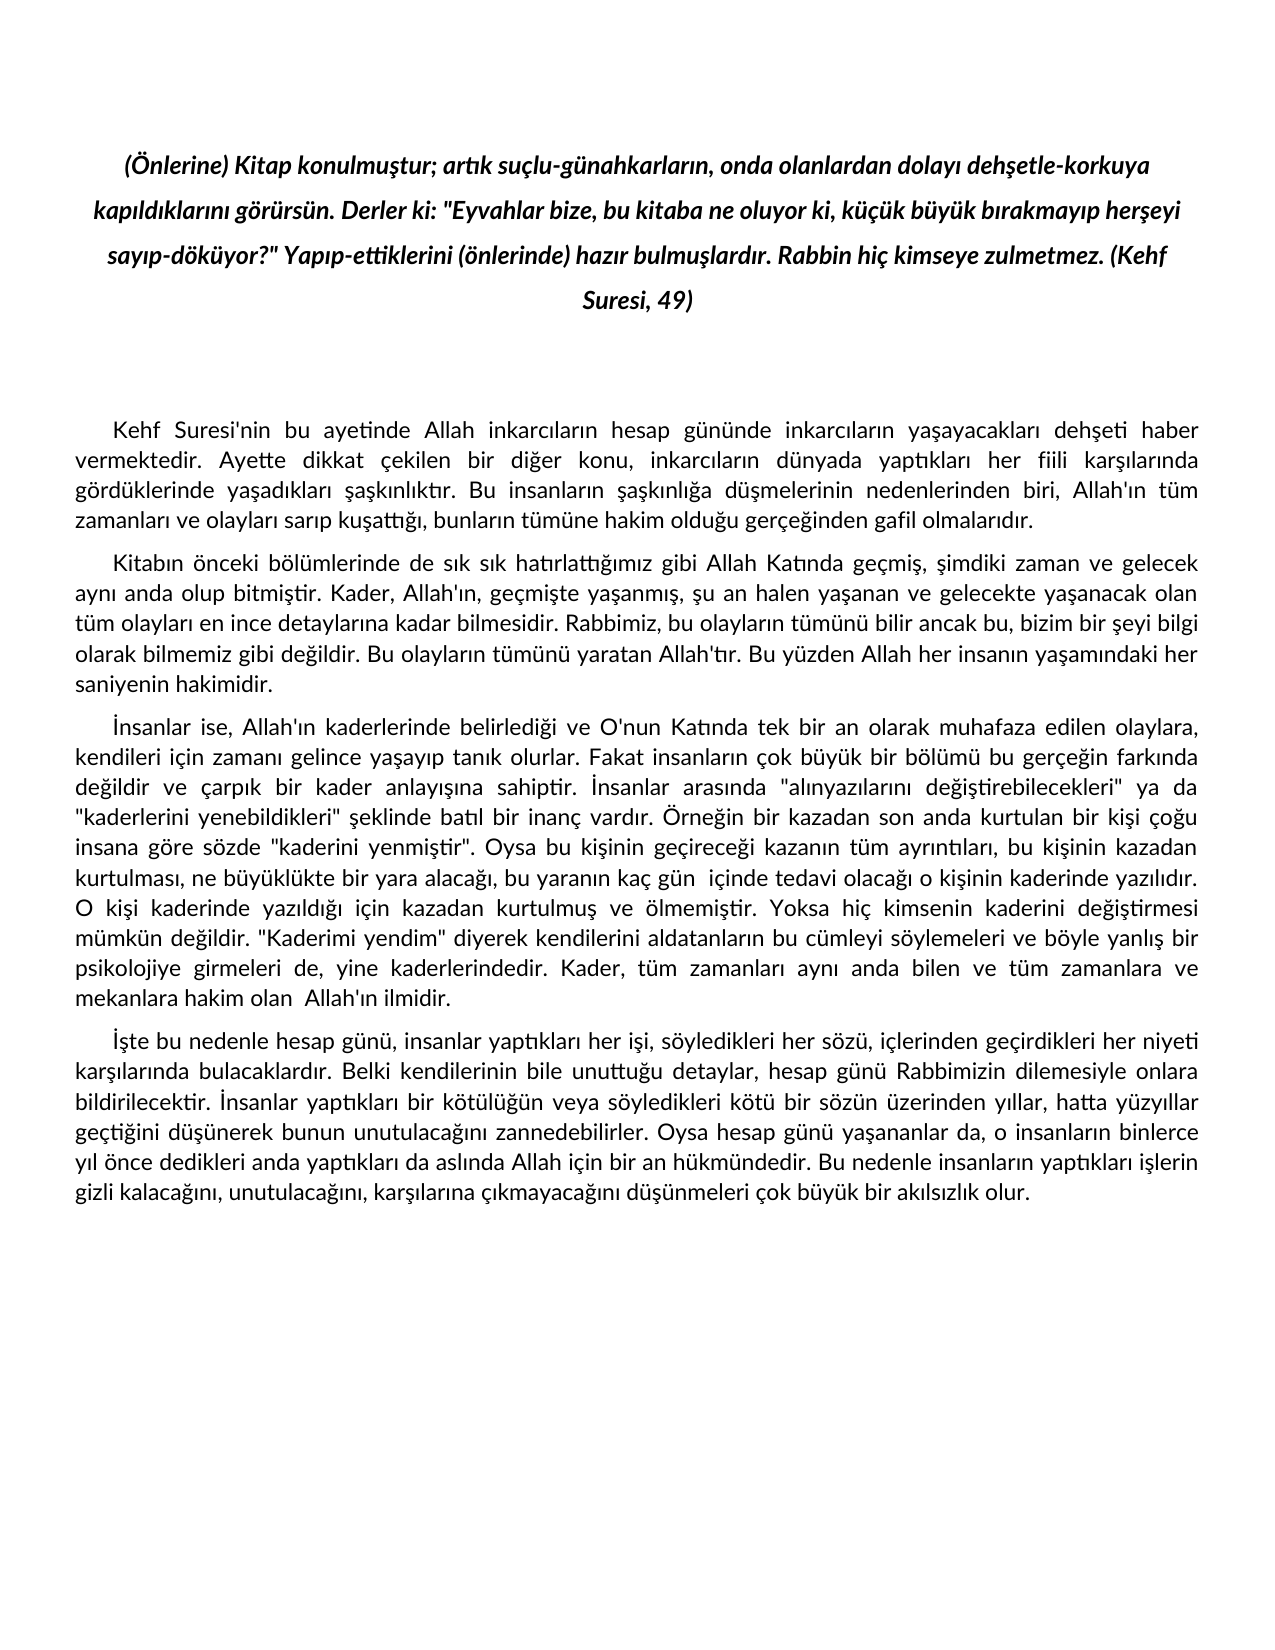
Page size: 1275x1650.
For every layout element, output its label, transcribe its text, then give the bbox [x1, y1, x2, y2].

text (Önlerine) Kitap konulmuştur; artık suçlu-günahkarların, onda olanlardan dolayı dehşetle-korkuya kapıldıklarını görürsün. Derler ki: "Eyvahlar bize, bu kitaba ne oluyor ki, küçük büyük bırakmayıp herşeyi sayıp-döküyor?" Yapıp-ettiklerini (önlerinde) hazır bulmuşlardır. Rabbin hiç kimseye zulmetmez. (Kehf Suresi, 49) [75, 150, 1200, 315]
text Kitabın önceki bölümlerinde de sık sık hatırlattığımız gibi Allah Katında geçmiş, şimdiki zaman ve gelecek aynı anda olup bitmiştir. Kader, Allah'ın, geçmişte yaşanmış, şu an halen yaşanan ve gelecekte yaşanacak olan tüm olayları en ince detaylarına kadar bilmesidir. Rabbimiz, bu olayların tümünü bilir ancak bu, bizim bir şeyi bilgi olarak bilmemiz gibi değildir. Bu olayların tümünü yaratan Allah'tır. Bu yüzden Allah her insanın yaşamındaki her saniyenin hakimidir. [75, 549, 1200, 697]
text Kehf Suresi'nin bu ayetinde Allah inkarcıların hesap gününde inkarcıların yaşayacakları dehşeti haber vermektedir. Ayette dikkat çekilen bir diğer konu, inkarcıların dünyada yaptıkları her fiili karşılarında gördüklerinde yaşadıkları şaşkınlıktır. Bu insanların şaşkınlığa düşmelerinin nedenlerinden biri, Allah'ın tüm zamanları ve olayları sarıp kuşattığı, bunların tümüne hakim olduğu gerçeğinden gafil olmalarıdır. [75, 415, 1200, 533]
text İnsanlar ise, Allah'ın kaderlerinde belirlediği ve O'nun Katında tek bir an olarak muhafaza edilen olaylara, kendileri için zamanı gelince yaşayıp tanık olurlar. Fakat insanların çok büyük bir bölümü bu gerçeğin farkında değildir ve çarpık bir kader anlayışına sahiptir. İnsanlar arasında "alınyazılarını değiştirebilecekleri" ya da "kaderlerini yenebildikleri" şeklinde batıl bir inanç vardır. Örneğin bir kazadan son anda kurtulan bir kişi çoğu insana göre sözde "kaderini yenmiştir". Oysa bu kişinin geçireceği kazanın tüm ayrıntıları, bu kişinin kazadan kurtulması, ne büyüklükte bir yara alacağı, bu yaranın kaç gün içinde tedavi olacağı o kişinin kaderinde yazılıdır. O kişi kaderinde yazıldığı için kazadan kurtulmuş ve ölmemiştir. Yoksa hiç kimsenin kaderini değiştirmesi mümkün değildir. "Kaderimi yendim" diyerek kendilerini aldatanların bu cümleyi söylemeleri ve böyle yanlış bir psikolojiye girmeleri de, yine kaderlerindedir. Kader, tüm zamanları aynı anda bilen ve tüm zamanlara ve mekanlara hakim olan Allah'ın ilmidir. [75, 712, 1200, 1012]
text İşte bu nedenle hesap günü, insanlar yaptıkları her işi, söyledikleri her sözü, içlerinden geçirdikleri her niyeti karşılarında bulacaklardır. Belki kendilerinin bile unuttuğu detaylar, hesap günü Rabbimizin dilemesiyle onlara bildirilecektir. İnsanlar yaptıkları bir kötülüğün veya söyledikleri kötü bir sözün üzerinden yıllar, hatta yüzyıllar geçtiğini düşünerek bunun unutulacağını zannedebilirler. Oysa hesap günü yaşananlar da, o insanların binlerce yıl önce dedikleri anda yaptıkları da aslında Allah için bir an hükmündedir. Bu nedenle insanların yaptıkları işlerin gizli kalacağını, unutulacağını, karşılarına çıkmayacağını düşünmeleri çok büyük bir akılsızlık olur. [75, 1027, 1200, 1205]
